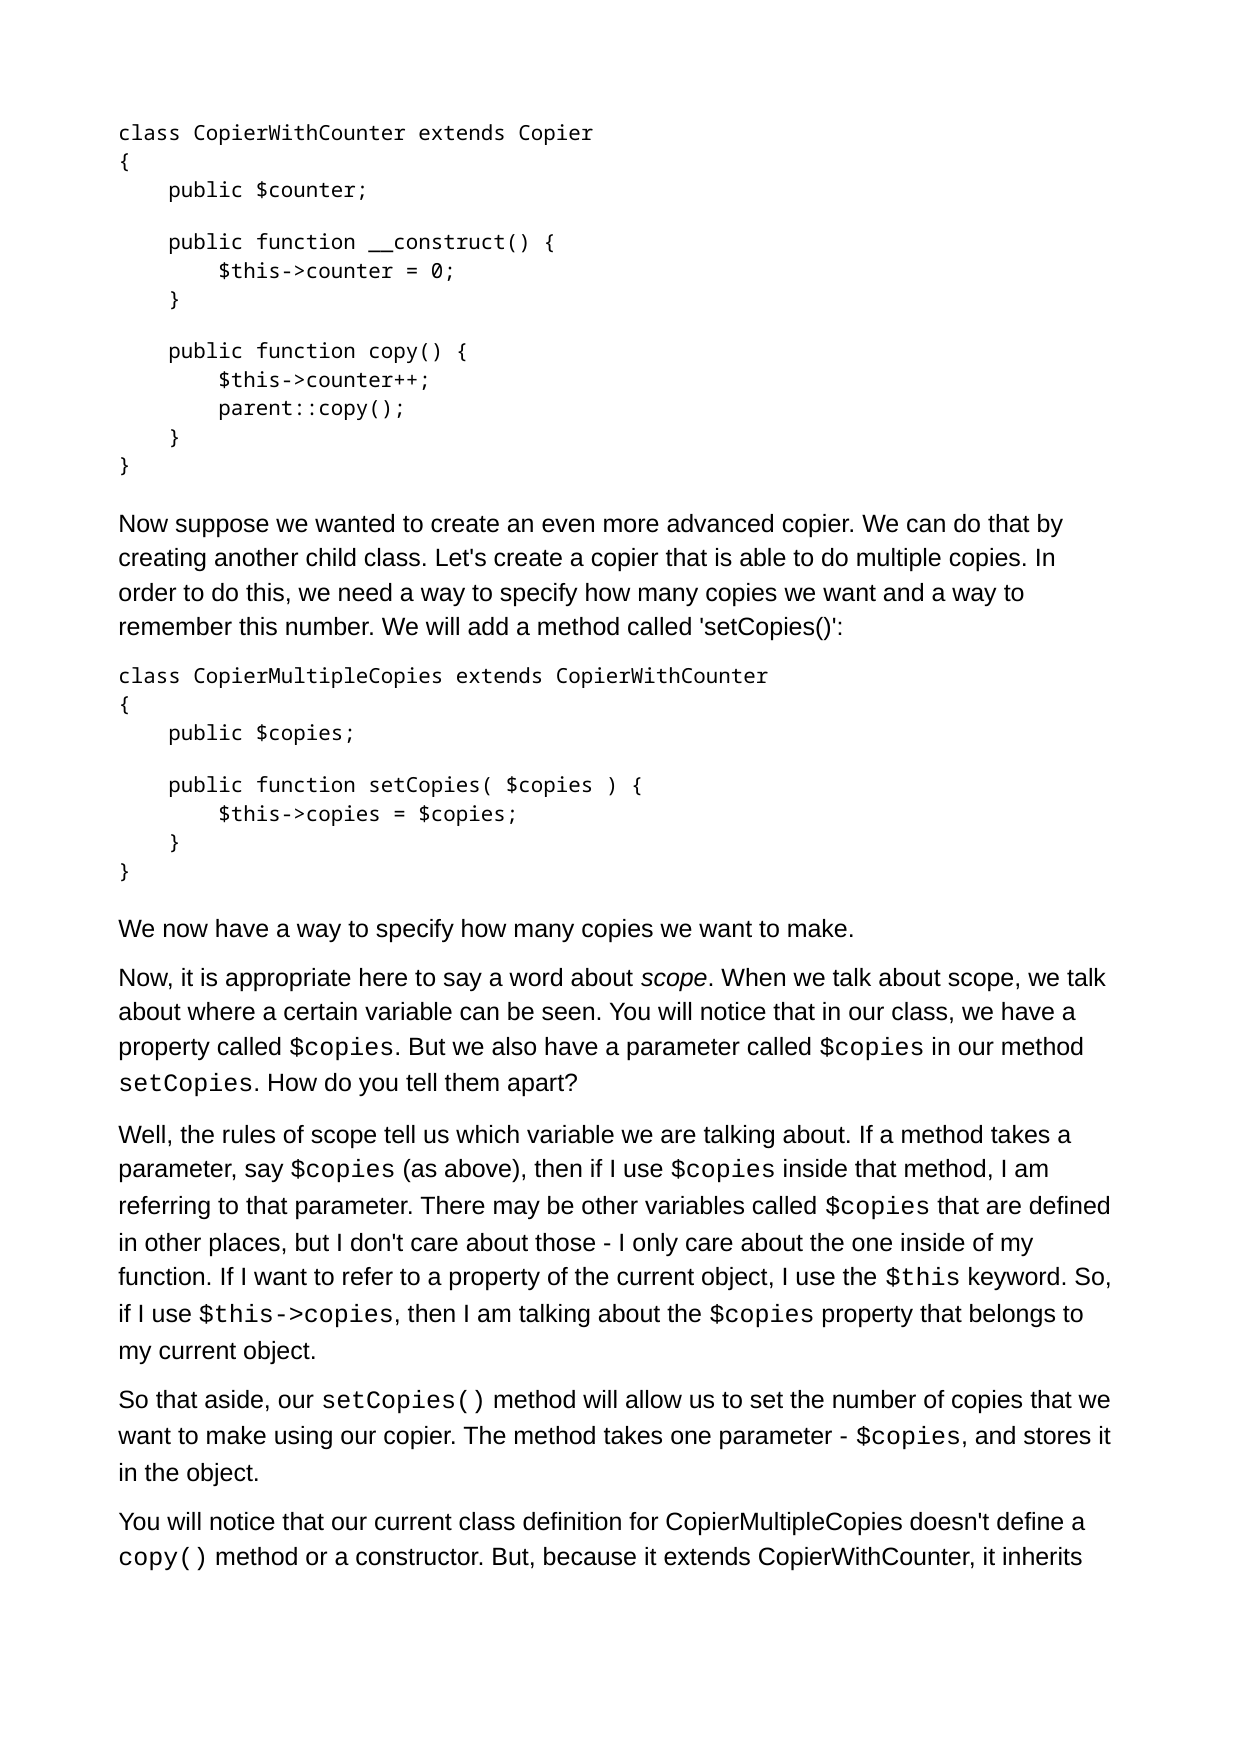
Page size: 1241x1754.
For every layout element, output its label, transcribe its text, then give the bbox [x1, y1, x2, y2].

text Now, it is appropriate here to say a word about scope. When we talk about scope, we talk about where a certain variable can be seen. You will notice that in our class, we have a property called $copies. But we also have a parameter called $copies in our method setCopies. How do you tell them apart? [118, 963, 1122, 1099]
text You will notice that our current class definition for CopierMultipleCopies doesn't define a copy() method or a constructor. But, because it extends CopierWithCounter, it inherits [118, 1507, 1122, 1572]
text public function copy() { [118, 336, 1122, 365]
text } [118, 451, 1122, 479]
text { [118, 689, 1122, 718]
text } [118, 284, 1122, 313]
text parent::copy(); [118, 393, 1122, 422]
text } [118, 856, 1122, 884]
text class CopierMultipleCopies extends CopierWithCounter [118, 661, 1122, 689]
text $this->counter++; [118, 365, 1122, 393]
text { [118, 147, 1122, 175]
text public $copies; [118, 718, 1122, 746]
text public function setCopies( $copies ) { [118, 770, 1122, 799]
text class CopierWithCounter extends Copier [118, 118, 1122, 147]
text $this->copies = $copies; [118, 799, 1122, 827]
text Well, the rules of scope tell us which variable we are talking about. If a method takes a parameter, say $copies (as above), then if I use $copies inside that method, I am referring to that parameter. There may be other variables called $copies that are defined in other places, but I don't care about those - I only care about the one inside of my function. If I want to refer to a property of the current object, I use the $this keyword. So, if I use $this->copies, then I am talking about the $copies property that belongs to my current object. [118, 1120, 1122, 1364]
text public function __construct() { [118, 227, 1122, 256]
text } [118, 422, 1122, 451]
text Now suppose we wanted to create an even more advanced copier. We can do that by creating another child class. Let's create a copier that is able to do multiple copies. In order to do this, we need a way to specify how many copies we want and a way to remember this number. We will add a method called 'setCopies()': [118, 508, 1122, 641]
text We now have a way to specify how many copies we want to make. [118, 914, 1122, 942]
text } [118, 827, 1122, 856]
text public $counter; [118, 175, 1122, 203]
text So that aside, our setCopies() method will allow us to set the number of copies that we want to make using our copier. The method takes one parameter - $copies, and stores it in the object. [118, 1385, 1122, 1487]
text $this->counter = 0; [118, 256, 1122, 284]
